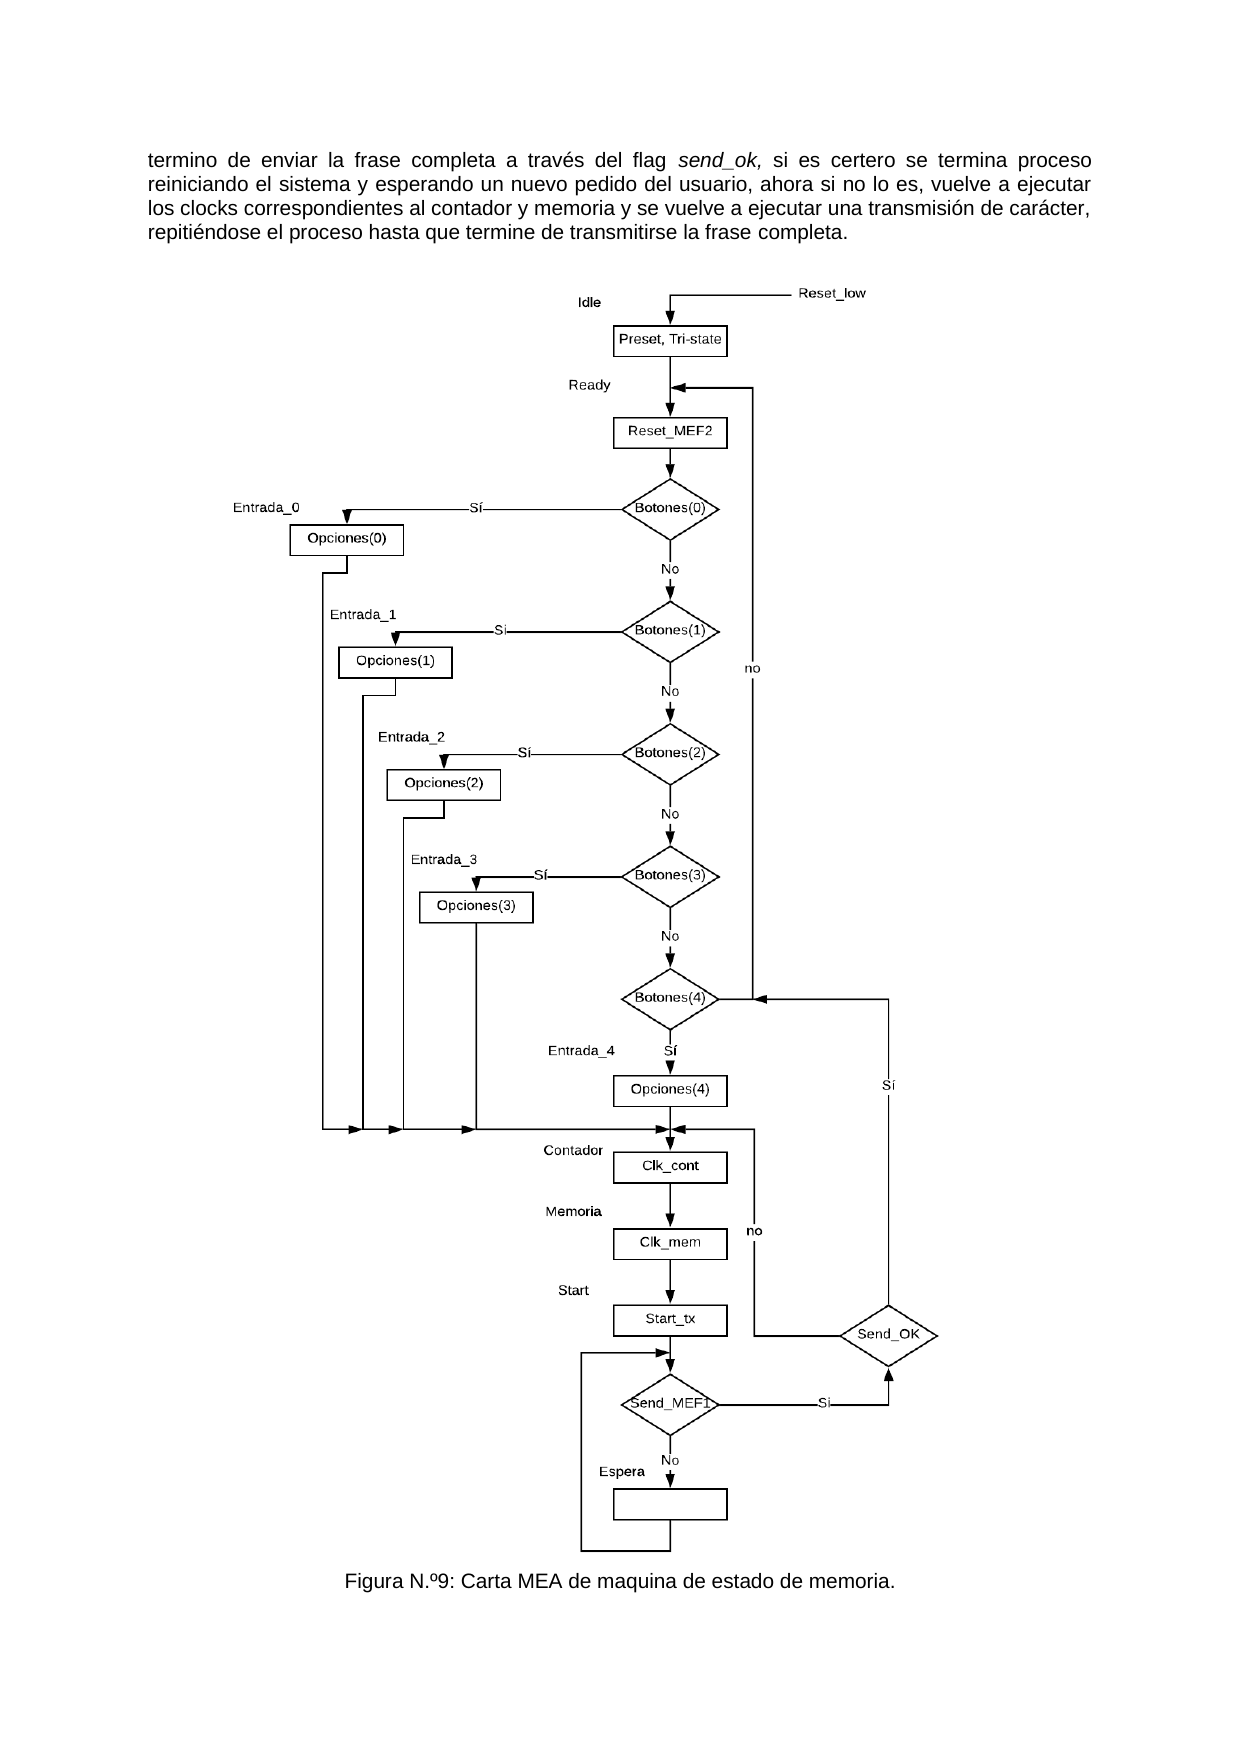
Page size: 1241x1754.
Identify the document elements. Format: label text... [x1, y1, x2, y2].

text termino de enviar la frase completa a través del flag send_ok, si es certero se termina proceso reiniciando el sistema y esperando un nuevo pedido del usuario, ahora si no lo es, vuelve a ejecutar los clocks correspondientes al contador y memoria y se vuelve a ejecutar una transmisión de carácter, repitiéndose el proceso hasta que termine de transmitirse la frase completa. [148, 148, 1092, 243]
text Figura N.º9: Carta MEA de maquina de estado de memoria. [148, 1568, 1092, 1592]
picture [193, 249, 951, 1566]
